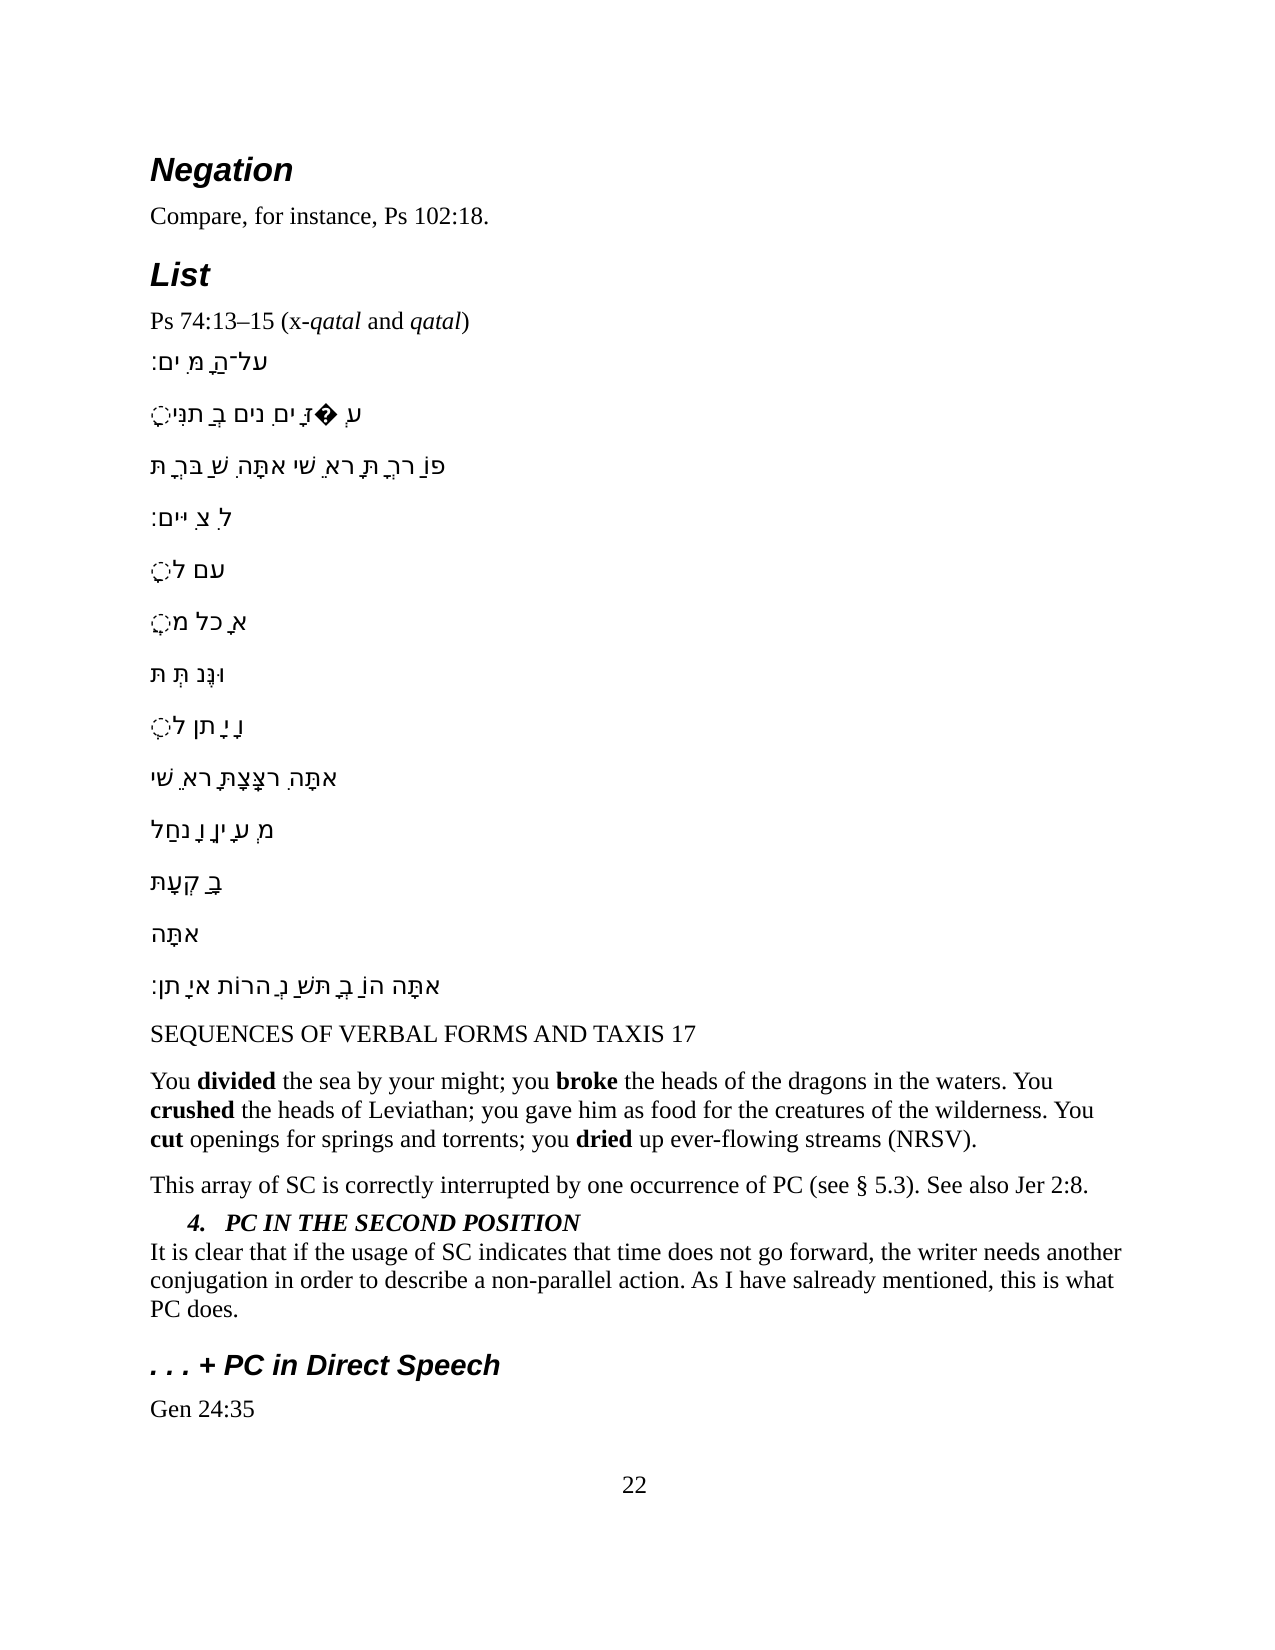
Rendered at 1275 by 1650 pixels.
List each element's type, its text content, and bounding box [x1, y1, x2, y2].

text ָﬠ ְ�זּ ָים ִנים בְ ַתנִּי [150, 396, 1125, 430]
text אתָּה הוֹ ַבְ ָתּשׁ ַנ ֲהרוֹת אי ָתן׃ [150, 967, 1125, 1002]
text This array of SC is correctly interrupted by one occurrence of PC (see § 5.3). See also Jer 2:8. [150, 1170, 1125, 1199]
text Gen 24:35 [150, 1394, 1125, 1423]
text Compare, for instance, Ps 102:18. [150, 201, 1125, 230]
text פוֹ ַררְ ָתּ ָרא ֵשׁי אתָּה ִשׁ ַבּרְ ָתּ [150, 448, 1125, 482]
subtitle Negation [150, 150, 1125, 189]
text ְו ָי ָתן ל [150, 708, 1125, 742]
text You divided the sea by your might; you broke the heads of the dragons in the waters. You crushed the heads of Leviathan; you gave him as food for the creatures of the wilderness. You cut openings for springs and torrents; you dried up ever-flowing streams (NRSV). [150, 1066, 1125, 1152]
text ֲא ָכל מ [150, 604, 1125, 638]
text וּנֶּנ תְּ תּ [150, 656, 1125, 690]
text ﬠל־הַ ָמּ ִים׃ [150, 344, 1125, 378]
text אתָּה [150, 916, 1125, 949]
text בָ ַקְﬠָתּ [150, 863, 1125, 898]
text SEQUENCES OF VERBAL FORMS AND TAXIS 17 [150, 1019, 1125, 1048]
subtitle . . . + PC in Direct Speech [150, 1348, 1125, 1382]
list PC IN THE SECOND POSITION [187, 1208, 1125, 1237]
text It is clear that if the usage of SC indicates that time does not go forward, the writer needs another conjugation in order to describe a non-parallel action. As I have salready mentioned, this is what PC does. [150, 1237, 1125, 1323]
text ָﬠם ל [150, 552, 1125, 586]
text Ps 74:13–15 (x-qatal and qatal) [150, 306, 1125, 335]
text אתָּה ִרצְַּצָתּ ָרא ֵשׁי [150, 759, 1125, 794]
text ל ִצ ִיּים׃ [150, 500, 1125, 534]
subtitle List [150, 255, 1125, 293]
text מ ְﬠ ָין ָו ָנחַל [150, 812, 1125, 846]
